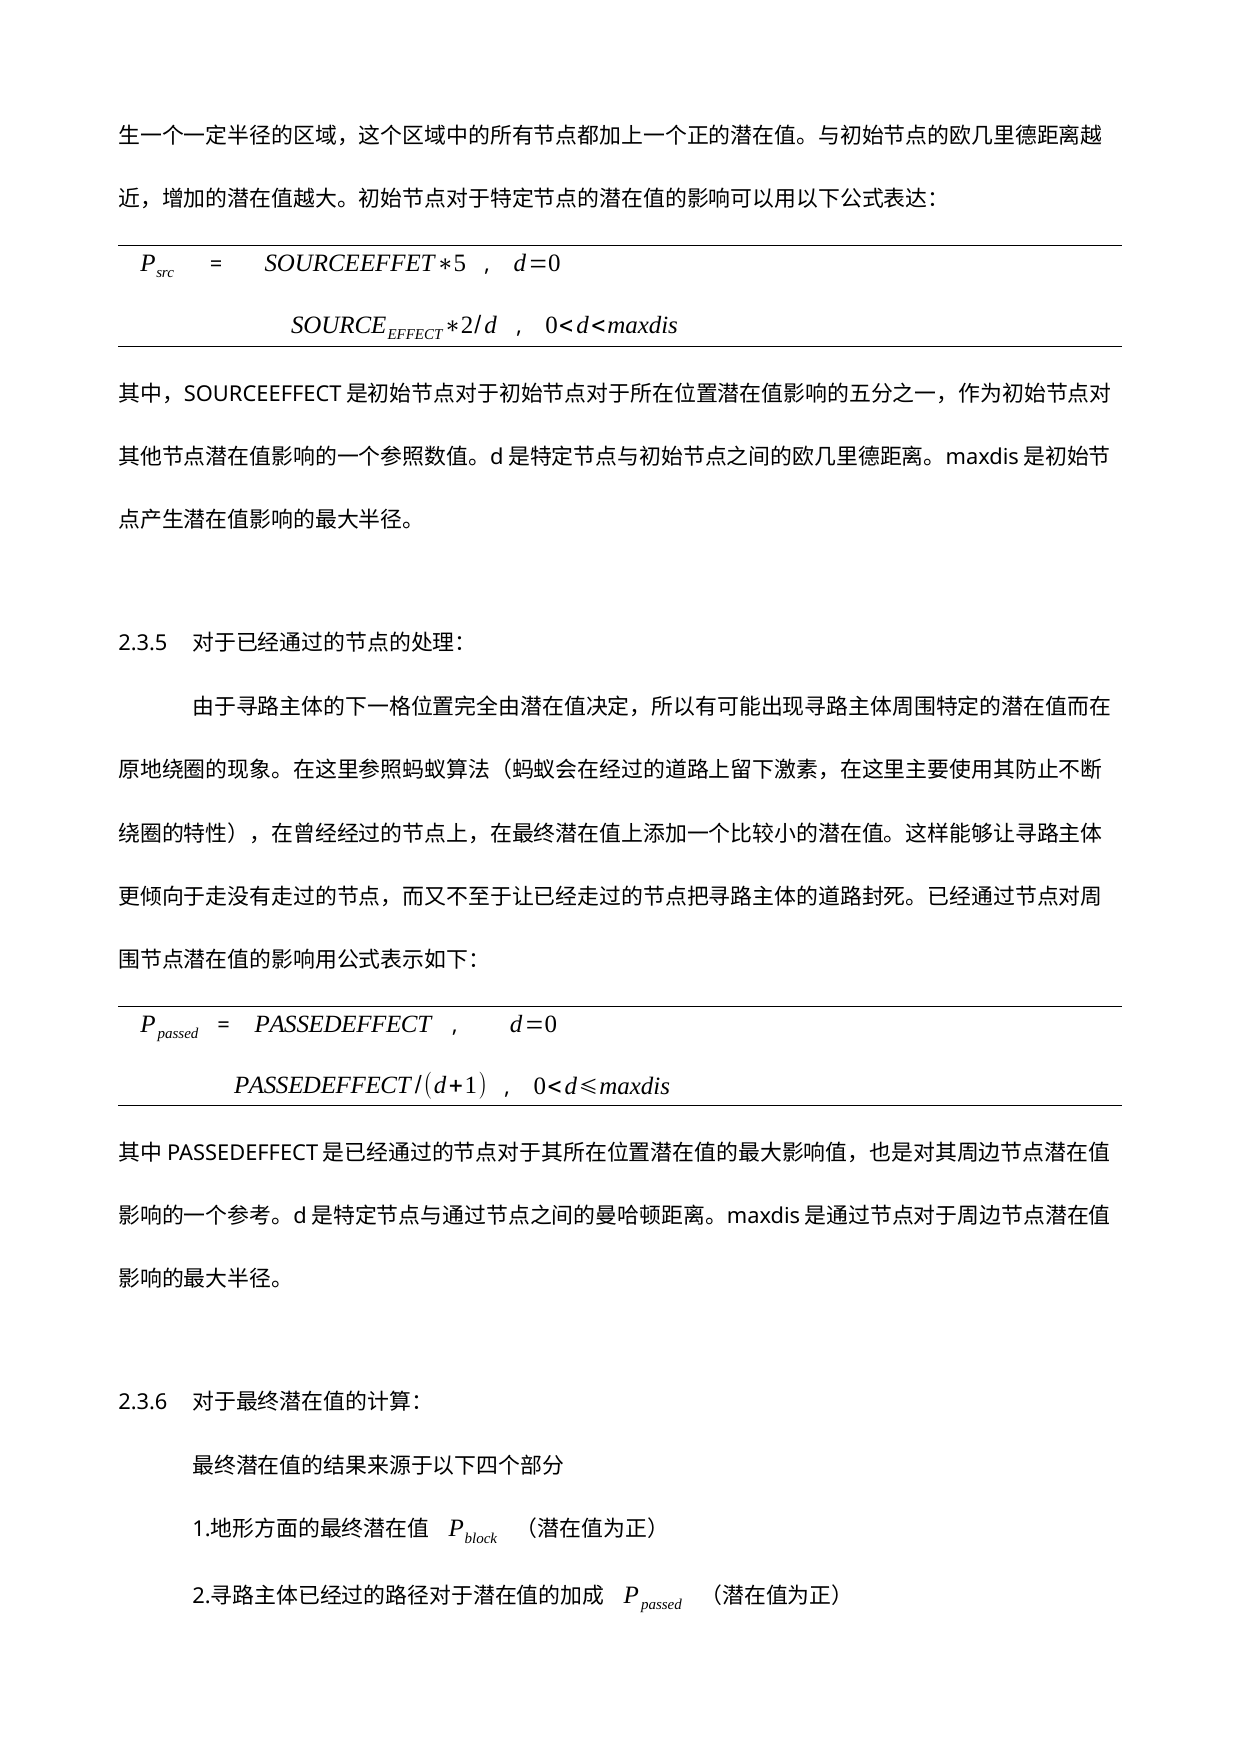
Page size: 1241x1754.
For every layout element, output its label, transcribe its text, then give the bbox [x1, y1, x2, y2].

text = , [118, 246, 1122, 280]
text 2.3.6 对于最终潜在值的计算： [118, 1384, 1122, 1416]
text , [118, 1068, 1122, 1105]
text 由于寻路主体的下一格位置完全由潜在值决定，所以有可能出现寻路主体周围特定的潜在值而在原地绕圈的现象。在这里参照蚂蚁算法（蚂蚁会在经过的道路上留下激素，在这里主要使用其防止不断绕圈的特性），在曾经经过的节点上，在最终潜在值上添加一个比较小的潜在值。这样能够让寻路主体更倾向于走没有走过的节点，而又不至于让已经走过的节点把寻路主体的道路封死。已经通过节点对周围节点潜在值的影响用公式表示如下： [118, 689, 1122, 974]
text 最终潜在值的结果来源于以下四个部分 [118, 1448, 1122, 1479]
text , [118, 307, 1122, 346]
text 生一个一定半径的区域，这个区域中的所有节点都加上一个正的潜在值。与初始节点的欧几里德距离越近，增加的潜在值越大。初始节点对于特定节点的潜在值的影响可以用以下公式表达： [118, 118, 1122, 213]
text = , [118, 1007, 1122, 1041]
text 2.寻路主体已经过的路径对于潜在值的加成（潜在值为正） [118, 1578, 1122, 1612]
text 2.3.5 对于已经通过的节点的处理： [118, 625, 1122, 657]
text 其中，SOURCEEFFECT是初始节点对于初始节点对于所在位置潜在值影响的五分之一，作为初始节点对其他节点潜在值影响的一个参照数值。d是特定节点与初始节点之间的欧几里德距离。maxdis是初始节点产生潜在值影响的最大半径。 [118, 376, 1122, 534]
text 1.地形方面的最终潜在值（潜在值为正） [118, 1511, 1122, 1546]
text 其中 PASSEDEFFECT是已经通过的节点对于其所在位置潜在值的最大影响值，也是对其周边节点潜在值影响的一个参考。d是特定节点与通过节点之间的曼哈顿距离。maxdis是通过节点对于周边节点潜在值影响的最大半径。 [118, 1134, 1122, 1293]
